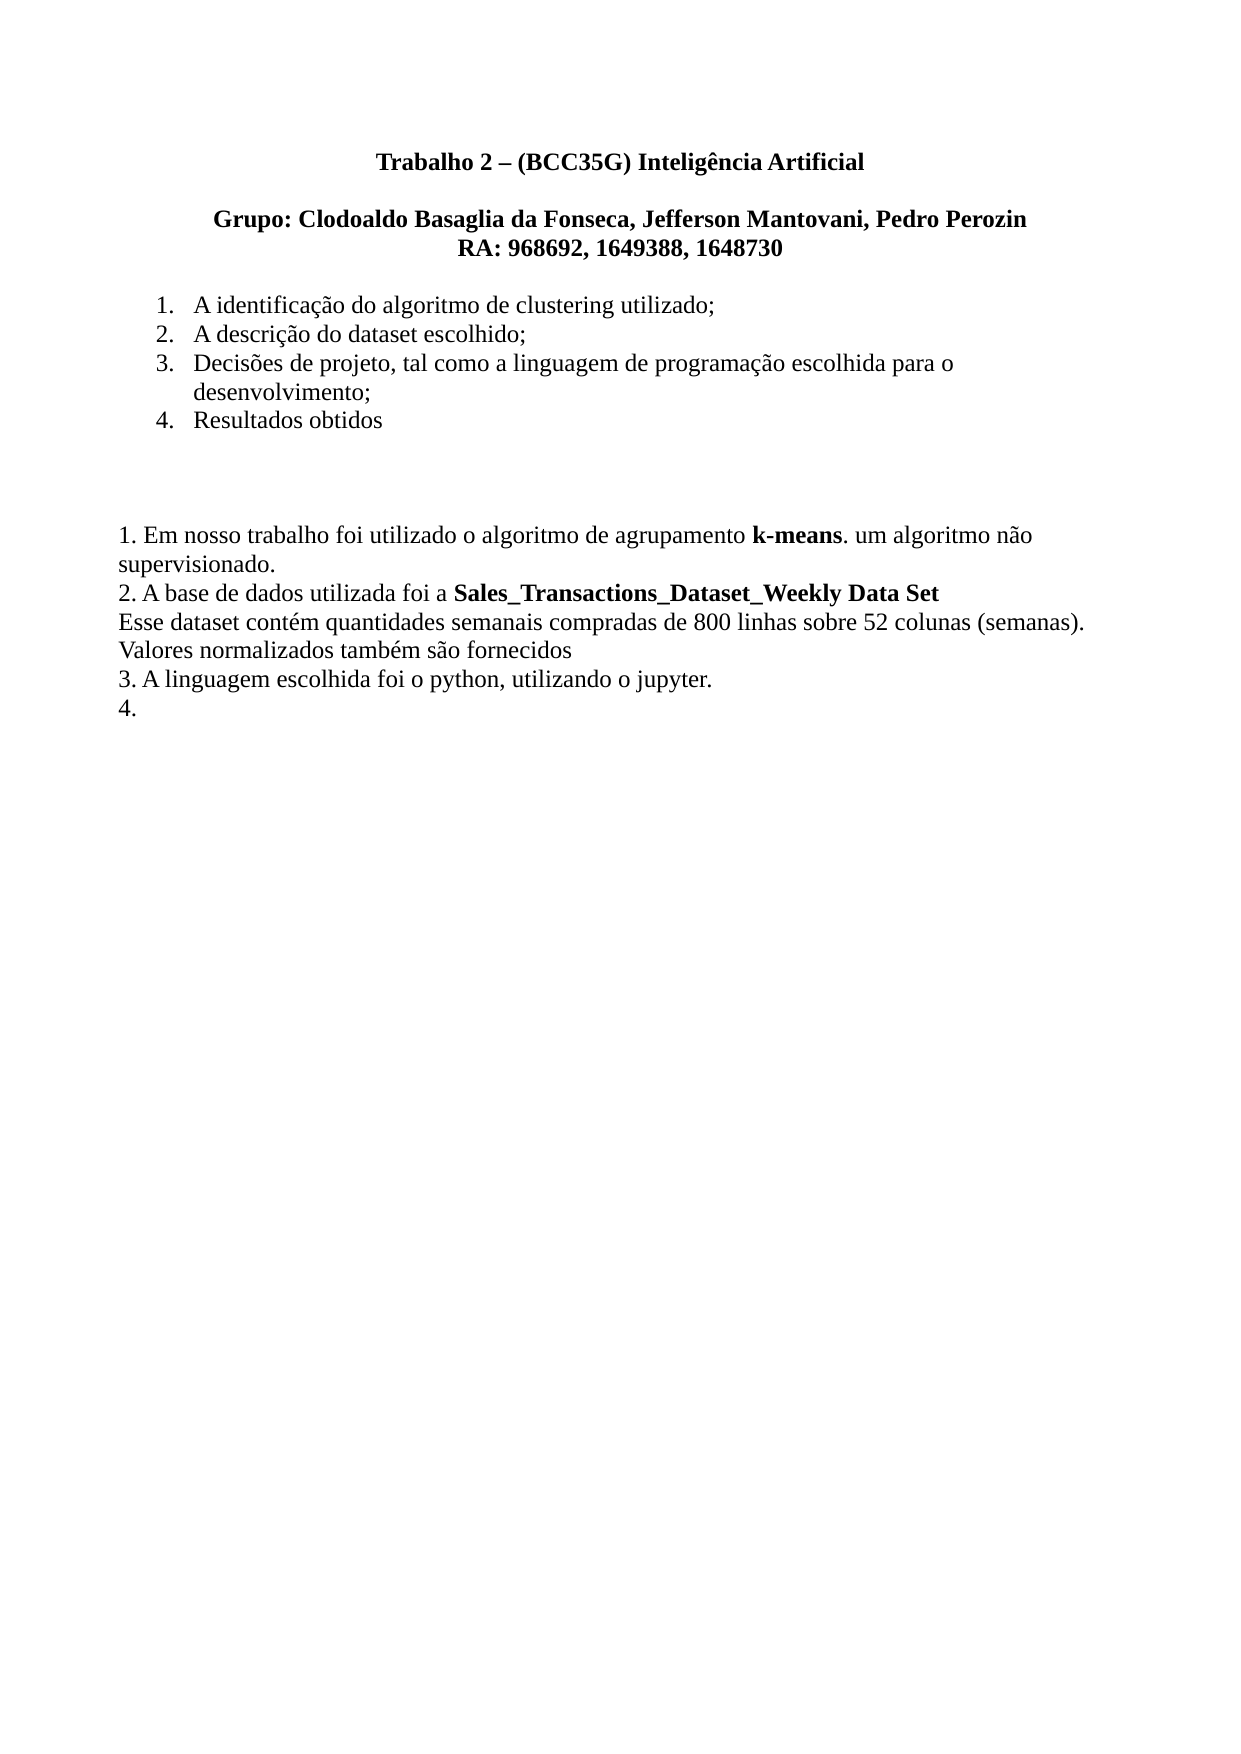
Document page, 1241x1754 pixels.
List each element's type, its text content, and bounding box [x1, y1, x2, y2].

text 3. A linguagem escolhida foi o python, utilizando o jupyter. [118, 664, 1122, 693]
text Grupo: Clodoaldo Basaglia da Fonseca, Jefferson Mantovani, Pedro Perozin [118, 204, 1122, 233]
text Esse dataset contém quantidades semanais compradas de 800 linhas sobre 52 colunas (semanas). Valores normalizados também são fornecidos [118, 607, 1122, 664]
list A descrição do dataset escolhido; [156, 319, 1122, 348]
list Decisões de projeto, tal como a linguagem de programação escolhida para o desenvolvimento; [156, 348, 1122, 406]
text 4. [118, 693, 1122, 722]
list Resultados obtidos [156, 406, 1122, 434]
list A identificação do algoritmo de clustering utilizado; [156, 291, 1122, 319]
text 2. A base de dados utilizada foi a Sales_Transactions_Dataset_Weekly Data Set [118, 578, 1122, 607]
text Trabalho 2 – (BCC35G) Inteligência Artificial [118, 147, 1122, 176]
text 1. Em nosso trabalho foi utilizado o algoritmo de agrupamento k-means. um algoritmo não supervisionado. [118, 521, 1122, 578]
text RA: 968692, 1649388, 1648730 [118, 233, 1122, 262]
